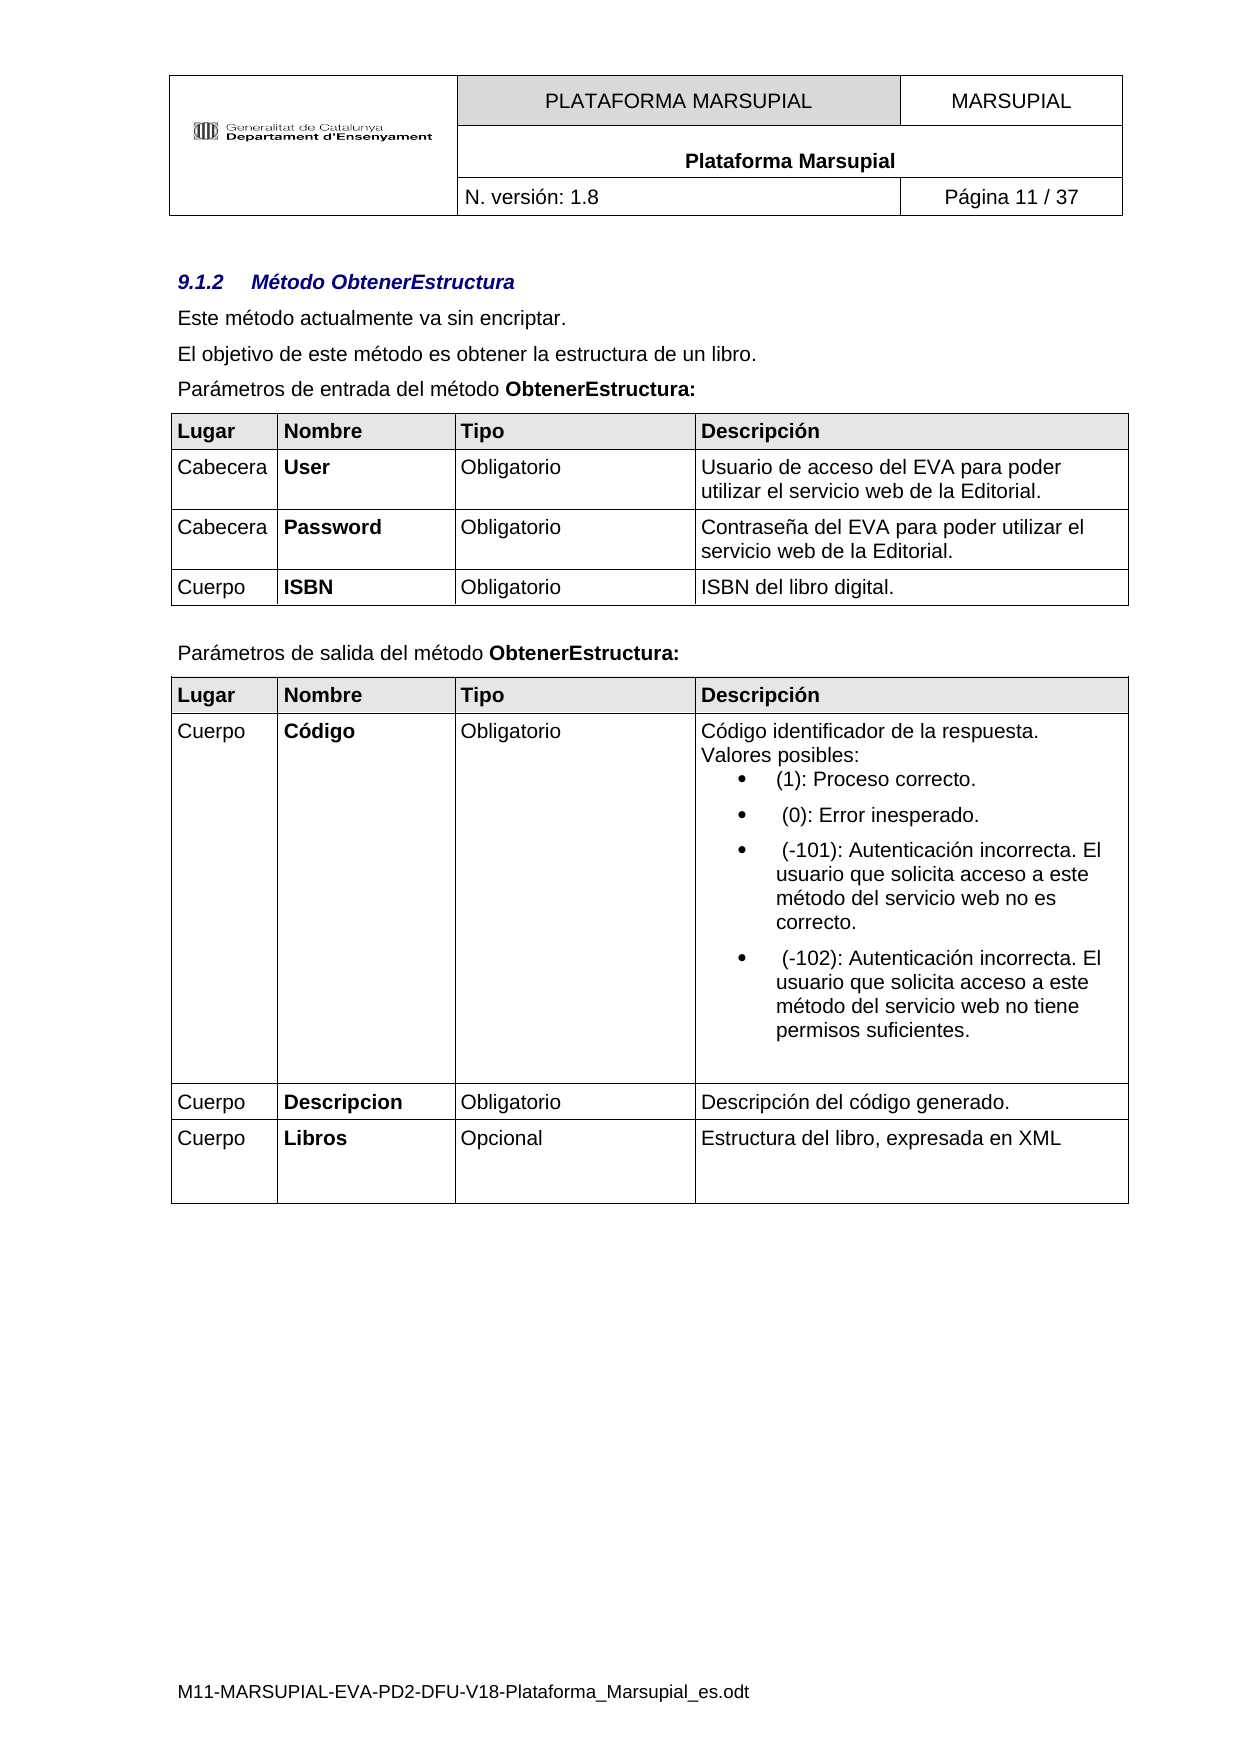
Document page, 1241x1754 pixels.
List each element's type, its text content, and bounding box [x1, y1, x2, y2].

table_cell User [278, 450, 455, 509]
table_header Tipo [456, 414, 695, 449]
table_cell Libros [278, 1120, 455, 1203]
table_cell Obligatorio [456, 450, 695, 509]
table_cell Descripcion [278, 1084, 455, 1119]
table_cell Cuerpo [172, 714, 277, 1083]
table_cell Password [278, 510, 455, 568]
text El objetivo de este método es obtener la estructura de un libro. [177, 341, 1122, 365]
table_cell Usuario de acceso del EVA para poder utilizar el servicio web de la Editorial. [696, 450, 1128, 509]
table_header Nombre [278, 414, 455, 449]
table_cell Obligatorio [456, 714, 695, 1083]
table_cell Opcional [456, 1120, 695, 1203]
table_cell Obligatorio [456, 570, 695, 604]
table_cell Cuerpo [172, 1084, 277, 1119]
table_cell ISBN [278, 570, 455, 604]
table_cell Cuerpo [172, 570, 277, 604]
text Este método actualmente va sin encriptar. [177, 306, 1122, 329]
subtitle Método ObtenerEstructura [177, 270, 1122, 294]
text Parámetros de entrada del método ObtenerEstructura: [177, 377, 1122, 401]
table_cell Estructura del libro, expresada en XML [696, 1120, 1128, 1203]
text Parámetros de salida del método ObtenerEstructura: [177, 641, 1122, 665]
table_cell Cabecera [172, 450, 277, 509]
table_cell Cabecera [172, 510, 277, 568]
table_header Tipo [456, 678, 695, 712]
table_header Lugar [172, 678, 277, 712]
table_cell Obligatorio [456, 510, 695, 568]
table_cell Código [278, 714, 455, 1083]
table_header Descripción [696, 414, 1128, 449]
table_cell Cuerpo [172, 1120, 277, 1203]
table_cell ISBN del libro digital. [696, 570, 1128, 604]
table_cell Obligatorio [456, 1084, 695, 1119]
table_cell Descripción del código generado. [696, 1084, 1128, 1119]
table_header Nombre [278, 678, 455, 712]
table_cell Código identificador de la respuesta. Valores posibles: (1): Proceso correcto. (0): Error inesperado. (-101): Autenticación incorrecta. El usuario que solicita acceso a este método del servicio web no es correcto. (-102): Autenticación incorrecta. El usuario que solicita acceso a este método del servicio web no tiene permisos suficientes. [696, 714, 1128, 1083]
table_header Descripción [696, 678, 1128, 712]
table_header Lugar [172, 414, 277, 449]
table_cell Contraseña del EVA para poder utilizar el servicio web de la Editorial. [696, 510, 1128, 568]
